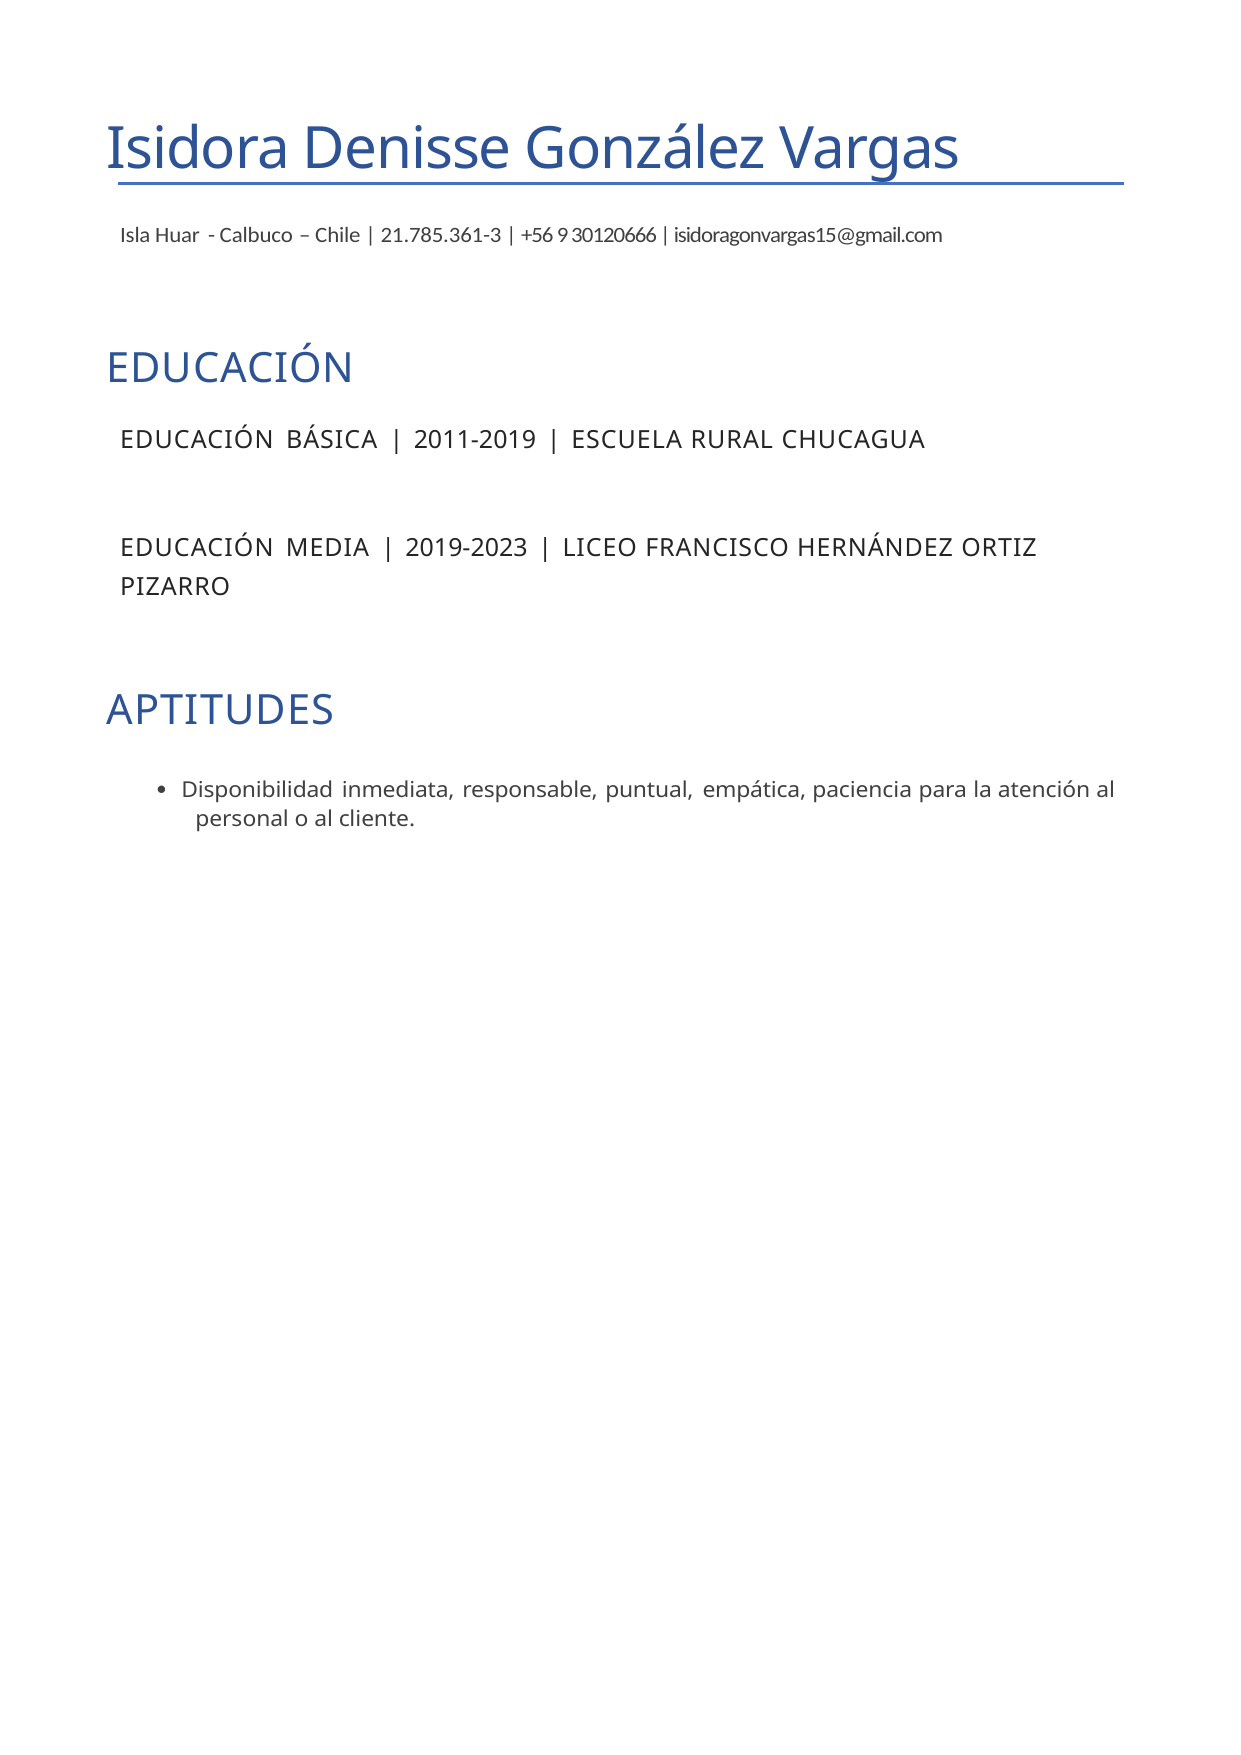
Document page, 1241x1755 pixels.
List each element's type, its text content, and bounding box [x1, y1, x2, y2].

subtitle EDUCACIÓN [106, 338, 1116, 395]
text EDUCACIÓN MEDIA | 2019-2023 | LICEO FRANCISCO HERNÁNDEZ ORTIZ PIZARRO [120, 530, 1116, 603]
subtitle APTITUDES [106, 680, 1116, 737]
list Disponibilidad inmediata, responsable, puntual, empática, paciencia para la atención al personal o al cliente. [158, 773, 1116, 833]
text Isidora Denisse González Vargas [106, 106, 1116, 186]
text Isla Huar - Calbuco – Chile | 21.785.361-3 | +56 9 30120666 | isidoragonvargas15@gmail.com [120, 221, 1116, 248]
text EDUCACIÓN BÁSICA | 2011-2019 | ESCUELA RURAL CHUCAGUA [120, 421, 1116, 456]
